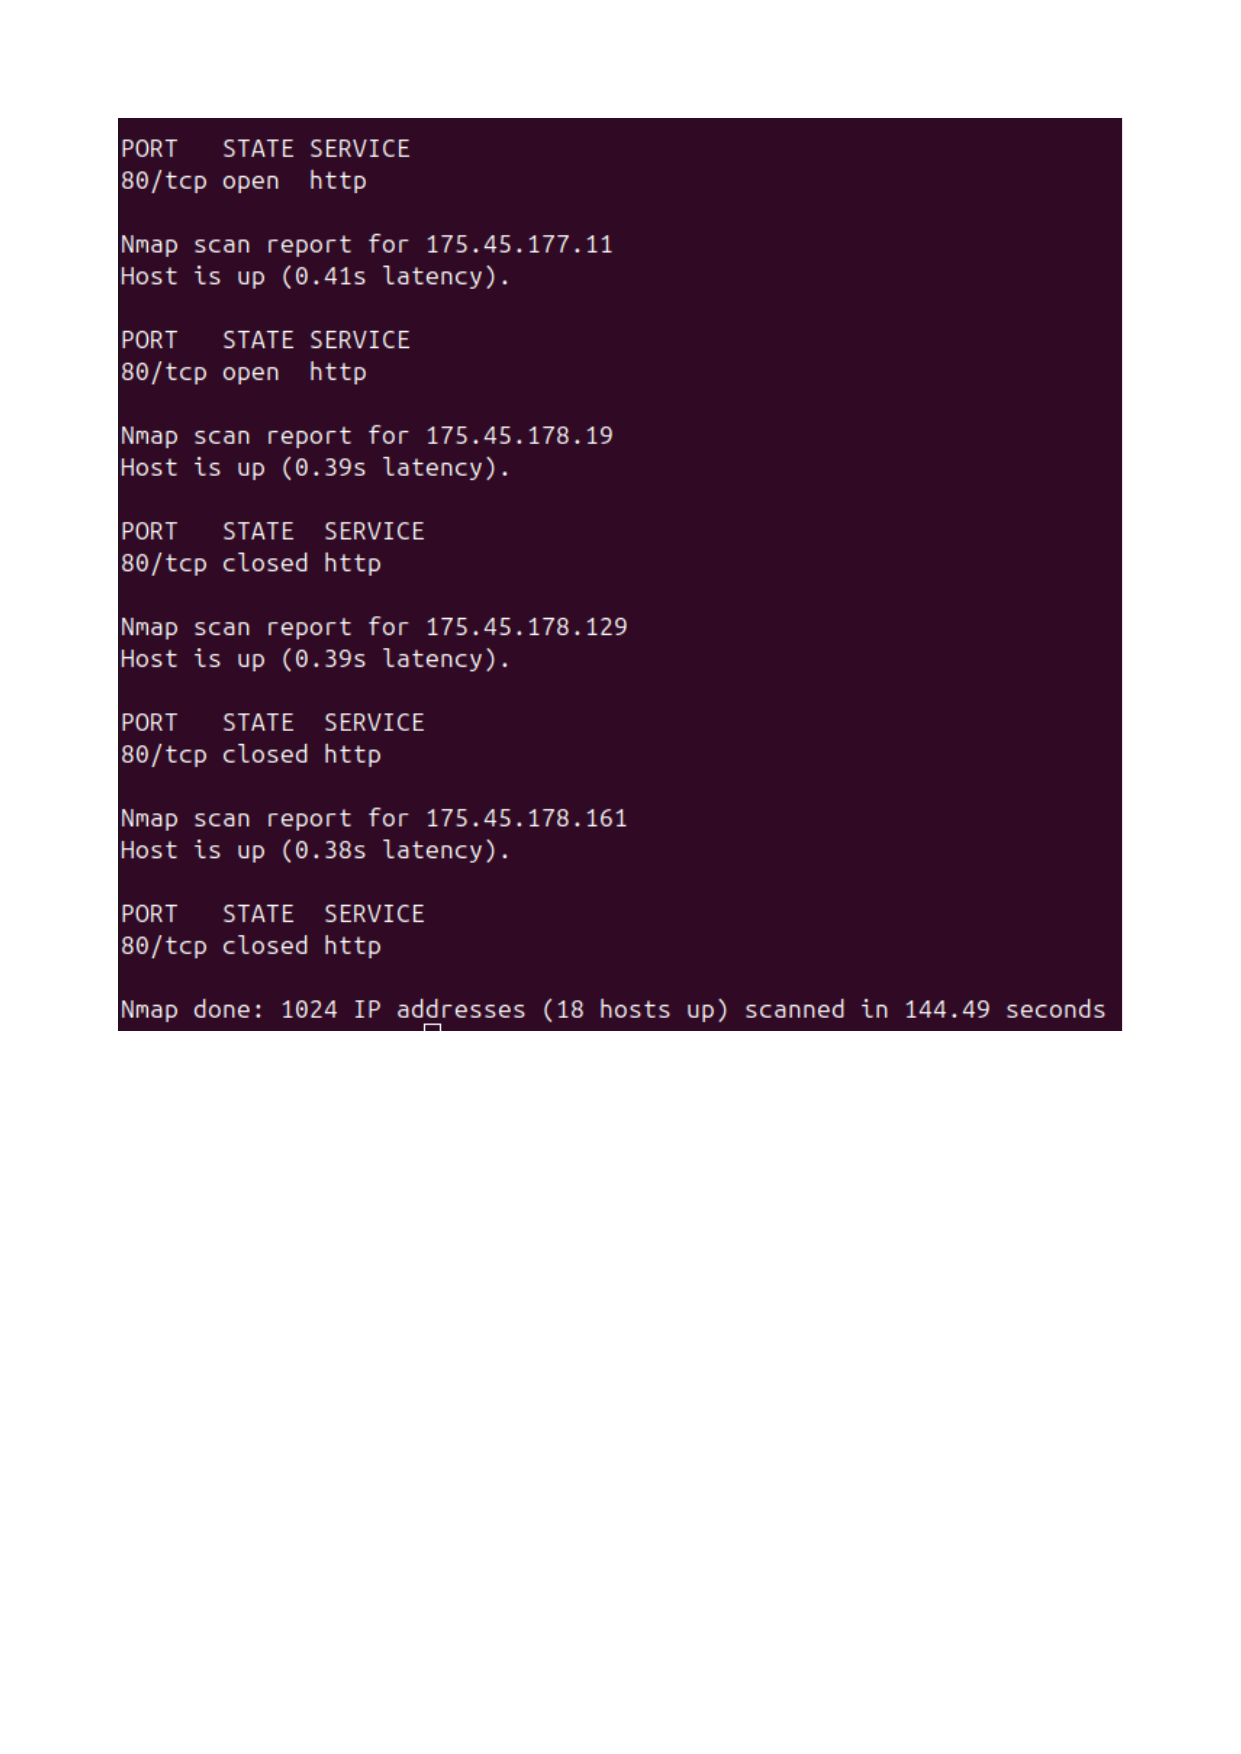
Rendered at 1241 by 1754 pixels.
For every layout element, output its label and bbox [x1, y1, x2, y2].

picture [118, 118, 1123, 1031]
